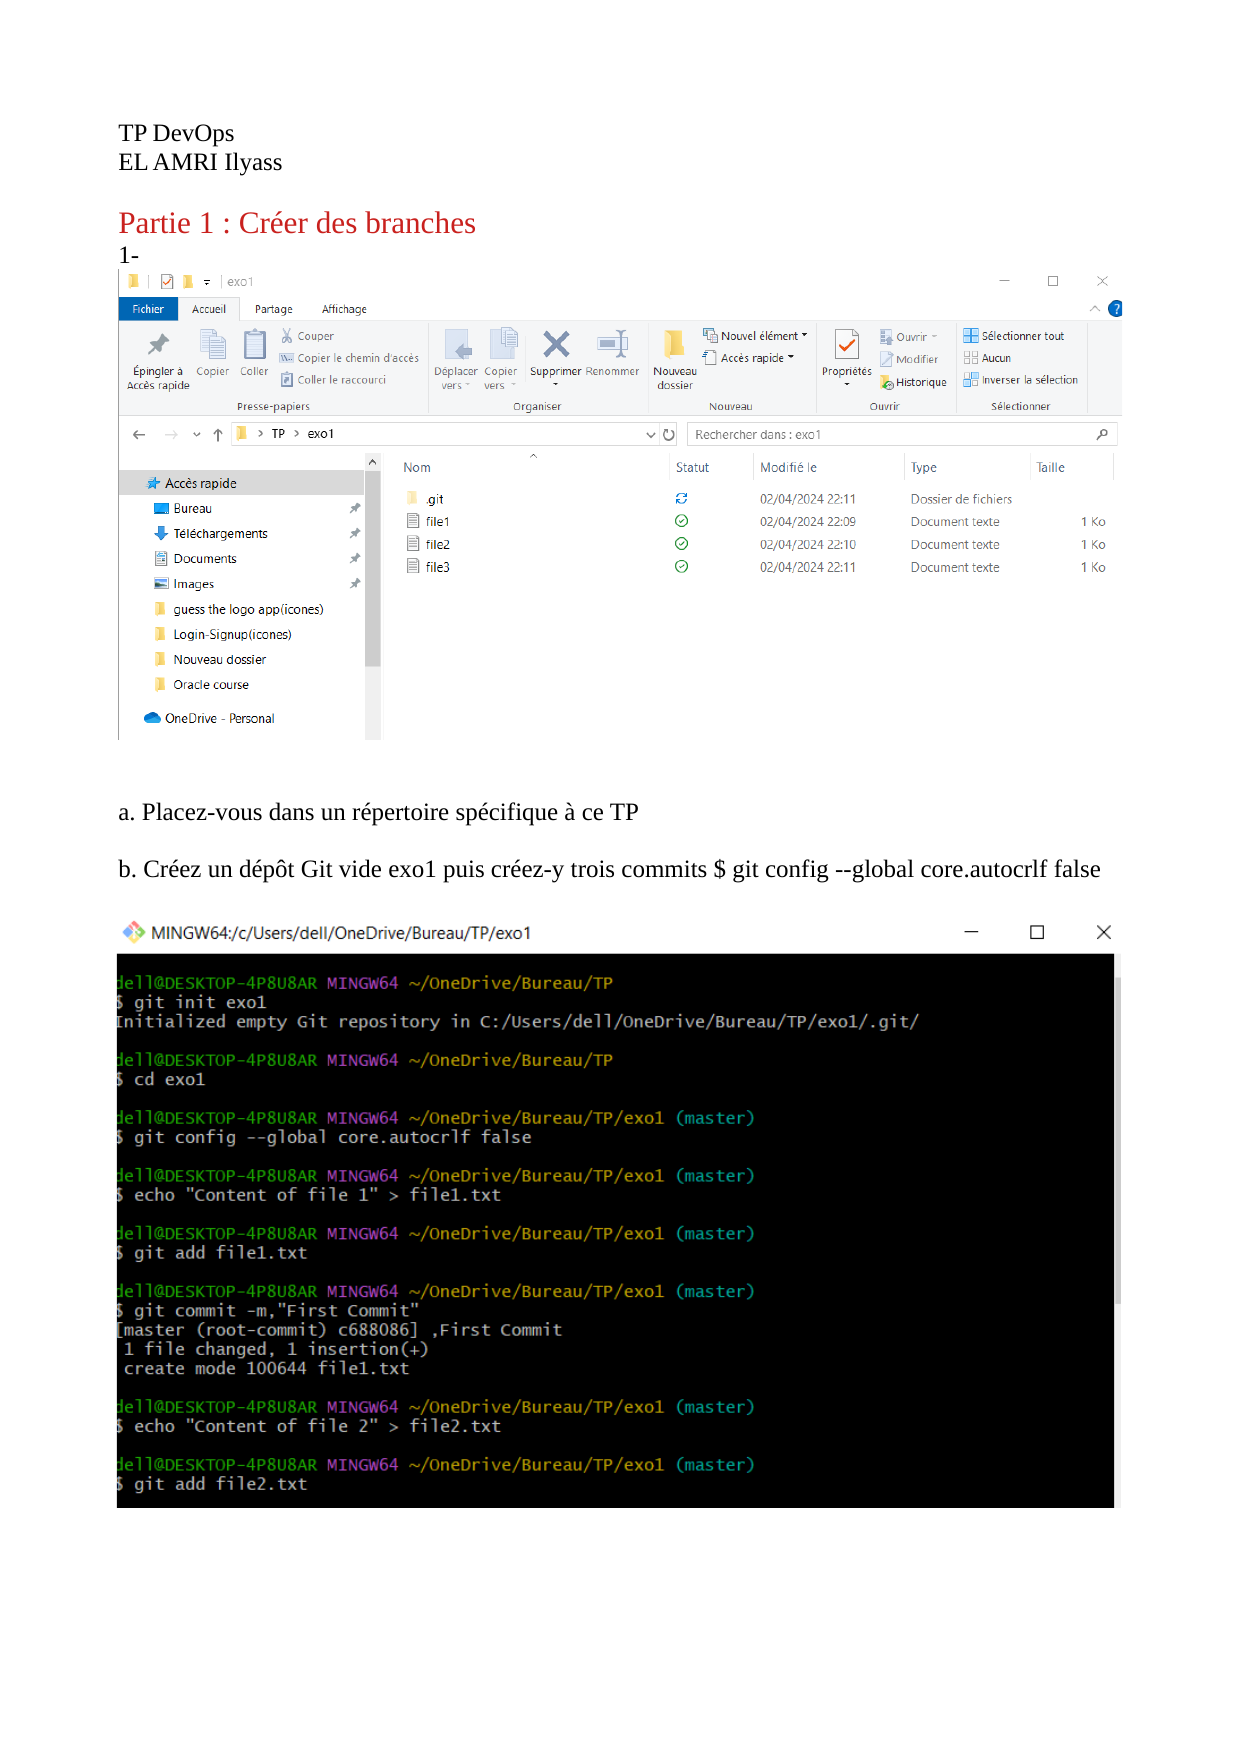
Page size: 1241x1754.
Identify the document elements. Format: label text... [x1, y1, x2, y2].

picture [116, 913, 1121, 1508]
text a. Placez-vous dans un répertoire spécifique à ce TP [118, 797, 1122, 825]
text EL AMRI Ilyass [118, 147, 1122, 176]
text b. Créez un dépôt Git vide exo1 puis créez-y trois commits $ git config --global core.autocrlf false [118, 854, 1122, 883]
picture [118, 269, 1123, 740]
text TP DevOps [118, 118, 1122, 147]
text Partie 1 : Créer des branches [118, 204, 1122, 240]
text 1- [118, 240, 1122, 269]
